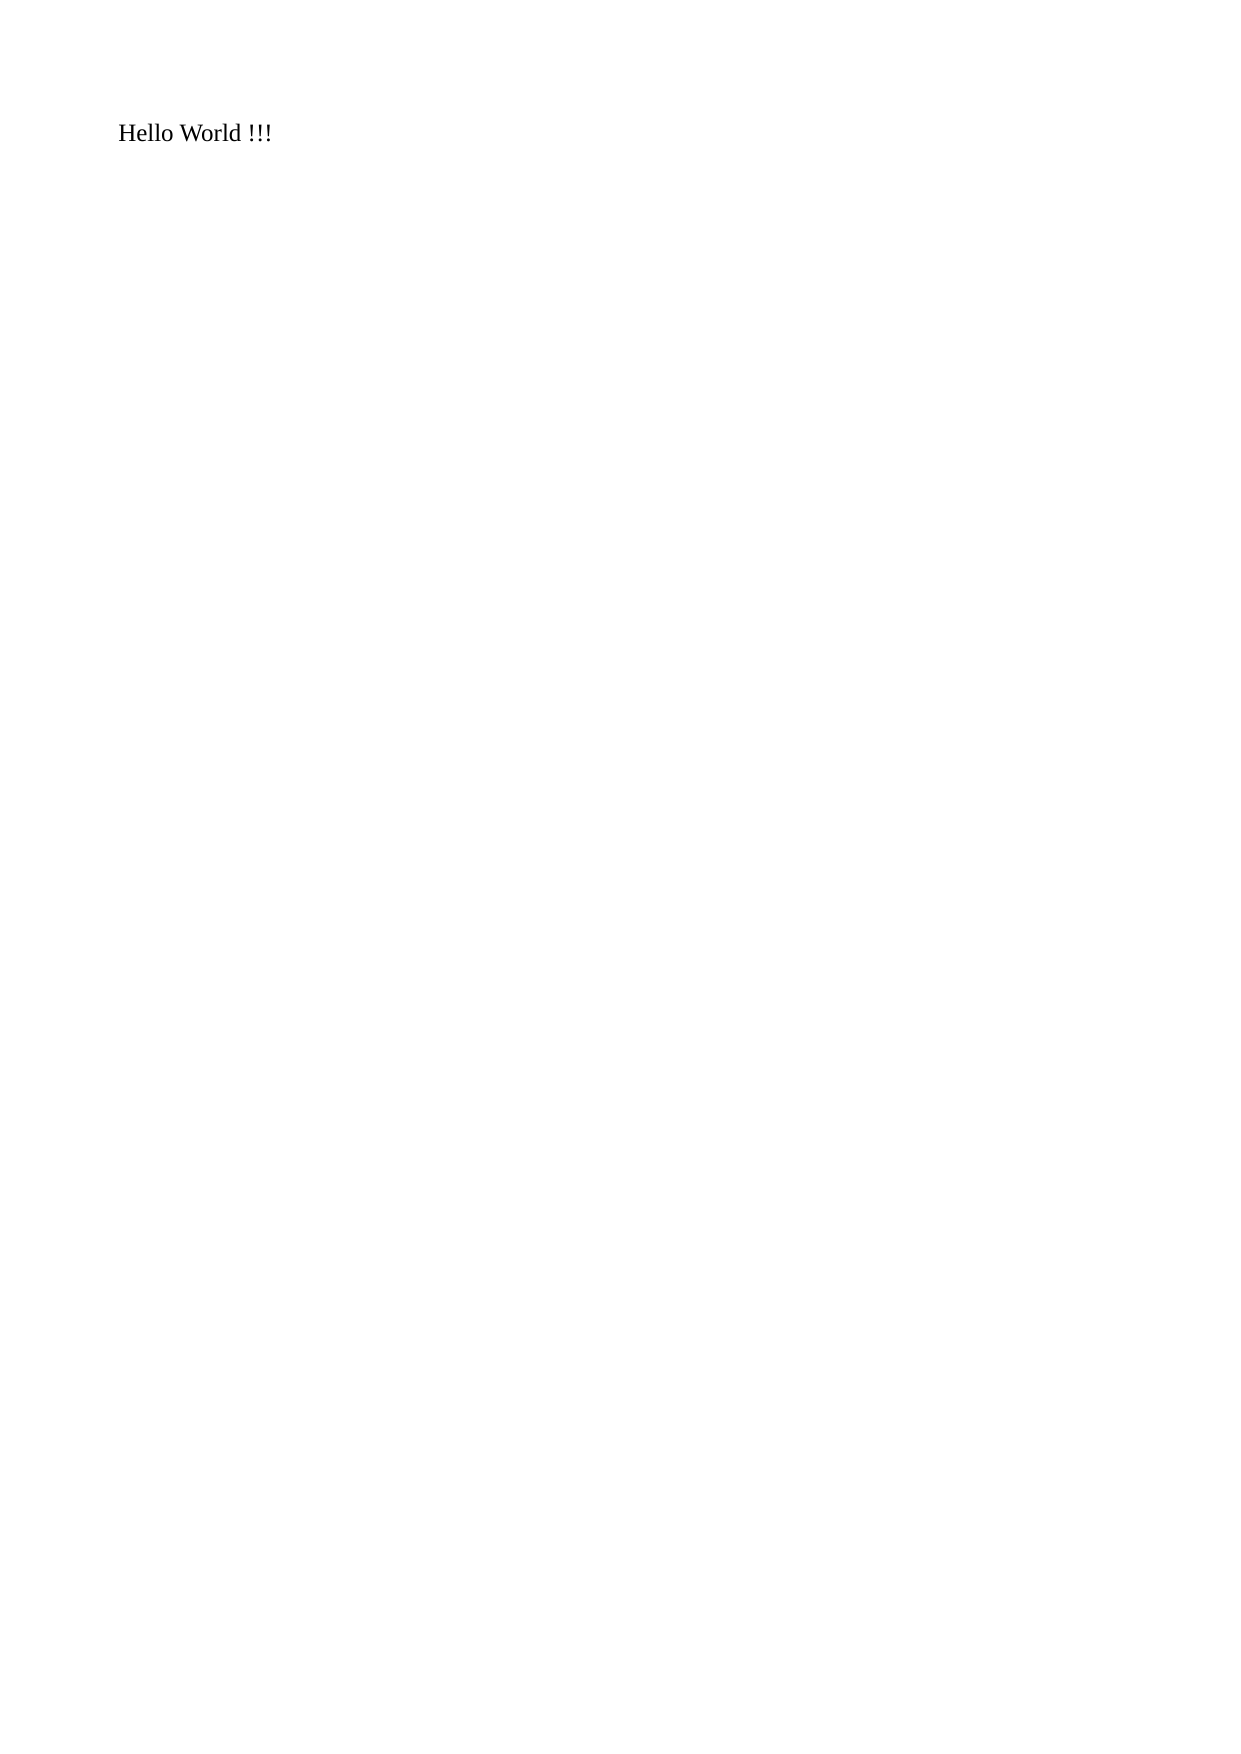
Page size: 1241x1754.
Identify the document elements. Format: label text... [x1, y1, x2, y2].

text Hello World !!! [118, 118, 1122, 147]
